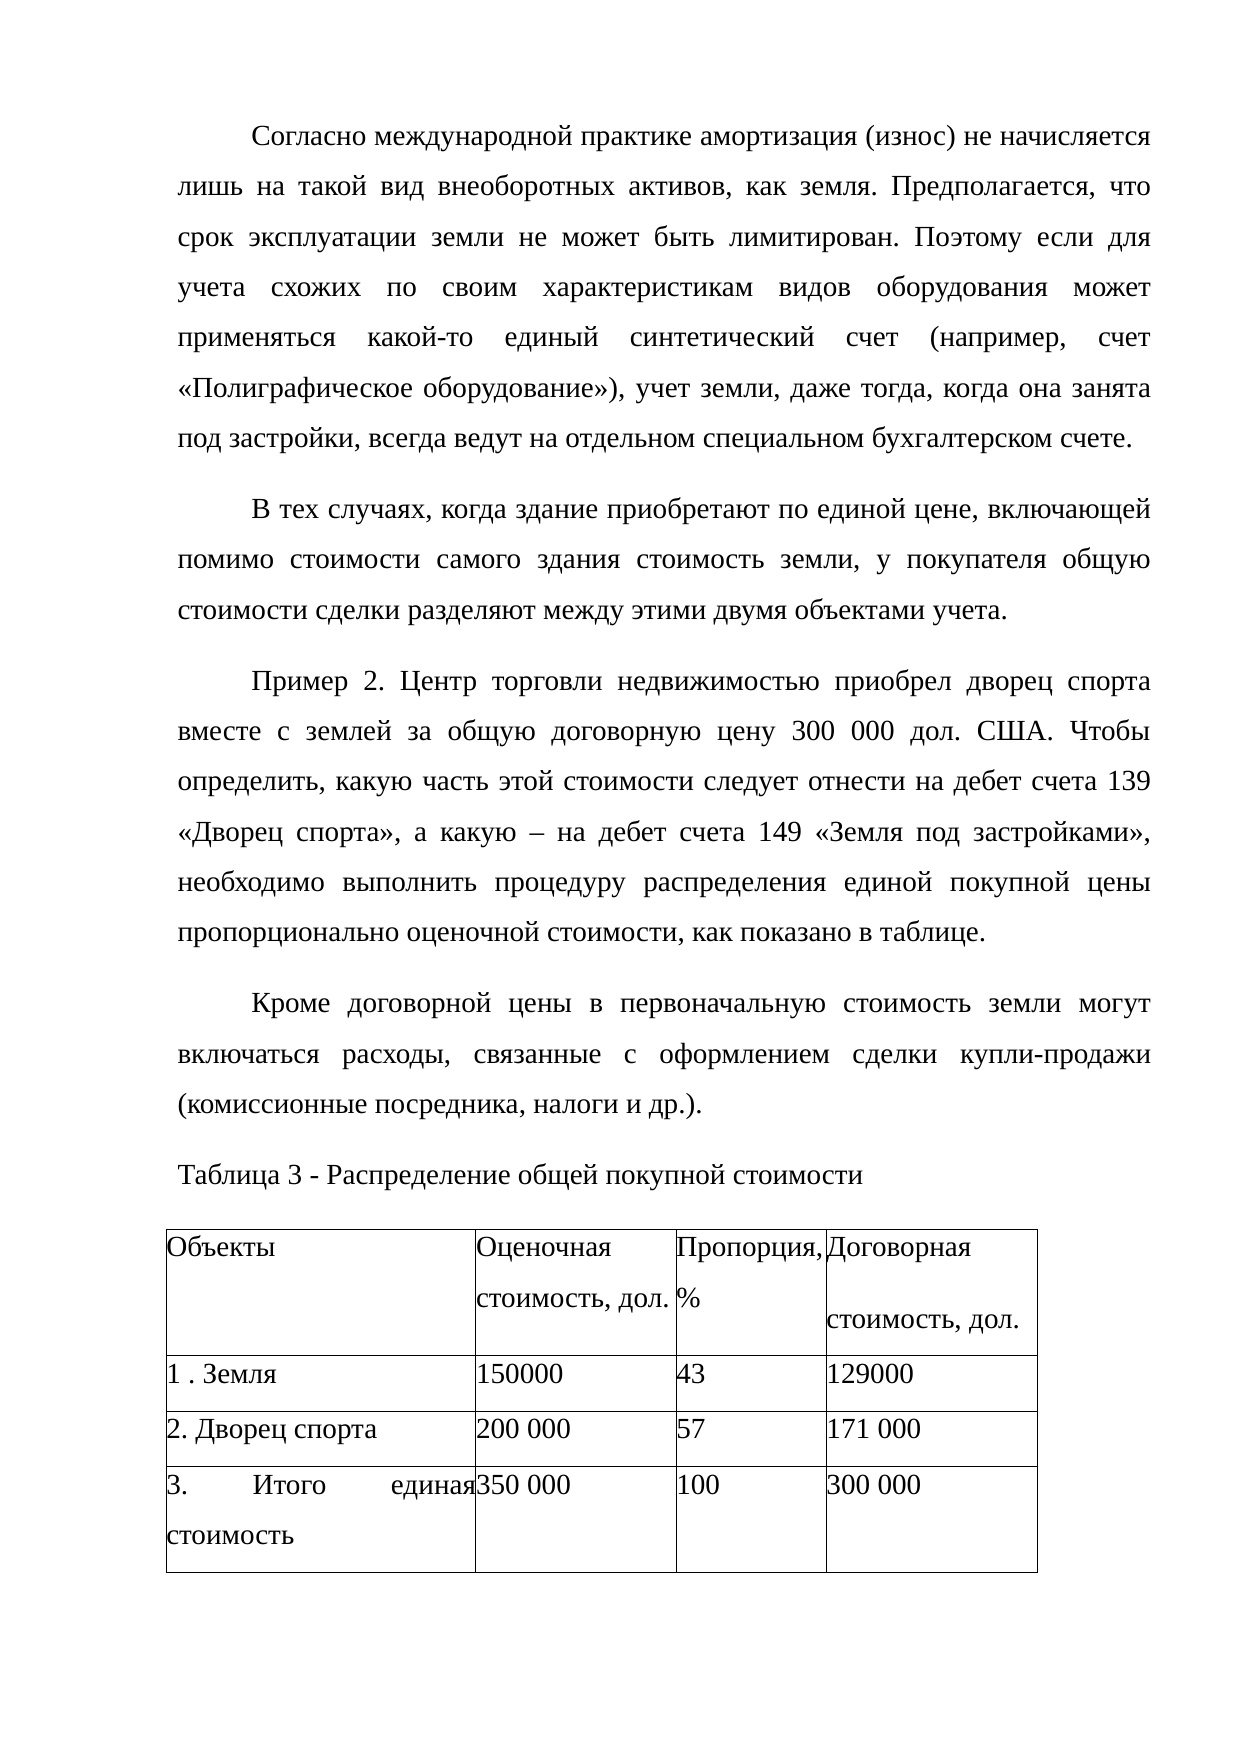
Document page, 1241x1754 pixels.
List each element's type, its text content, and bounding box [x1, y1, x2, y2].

table_cell 2. Дворец спорта [167, 1445, 475, 1466]
text Пример 2. Центр торговли недвижимостью приобрел дворец спорта вместе с землей за общую договорную цену 300 000 дол. США. Чтобы определить, какую часть этой стоимости следует отнести на дебет счета 139 «Дворец спорта», а какую – на дебет счета 149 «Земля под застройками», необходимо выполнить процедуру распределения единой покупной цены пропорционально оценочной стоимости, как показано в таблице. [177, 663, 1152, 948]
table_header Оценочная стоимость, дол. [476, 1313, 676, 1355]
table_cell 57 [677, 1445, 826, 1466]
table_header Объекты [167, 1263, 475, 1355]
table_header Договорная стоимость, дол. [827, 1334, 1037, 1355]
table_cell 150000 [476, 1390, 676, 1411]
table_cell 350 000 [476, 1501, 676, 1572]
table_header Пропорция, % [677, 1313, 826, 1355]
table_cell 43 [677, 1390, 826, 1411]
table_cell 300 000 [827, 1501, 1037, 1572]
text Согласно международной практике амортизация (износ) не начисляется лишь на такой вид внеоборотных активов, как земля. Предполагается, что срок эксплуатации земли не может быть лимитирован. Поэтому если для учета схожих по своим характеристикам видов оборудования может применяться какой-то единый синтетический счет (например, счет «Полиграфическое оборудование»), учет земли, даже тогда, когда она занята под застройки, всегда ведут на отдельном специальном бухгалтерском счете. [177, 118, 1152, 453]
table_cell 100 [677, 1501, 826, 1572]
text Кроме договорной цены в первоначальную стоимость земли могут включаться расходы, связанные с оформлением сделки купли-продажи (комиссионные посредника, налоги и др.). [177, 986, 1152, 1120]
text Таблица 3 - Распределение общей покупной стоимости [177, 1157, 1152, 1191]
table_cell 129000 [827, 1390, 1037, 1411]
table_cell 1 . Земля [167, 1390, 475, 1411]
table_cell 200 000 [476, 1445, 676, 1466]
text В тех случаях, когда здание приобретают по единой цене, включающей помимо стоимости самого здания стоимость земли, у покупателя общую стоимости сделки разделяют между этими двумя объектами учета. [177, 491, 1152, 625]
table_cell 3. Итого единая стоимость [167, 1551, 475, 1572]
table_cell 171 000 [827, 1445, 1037, 1466]
